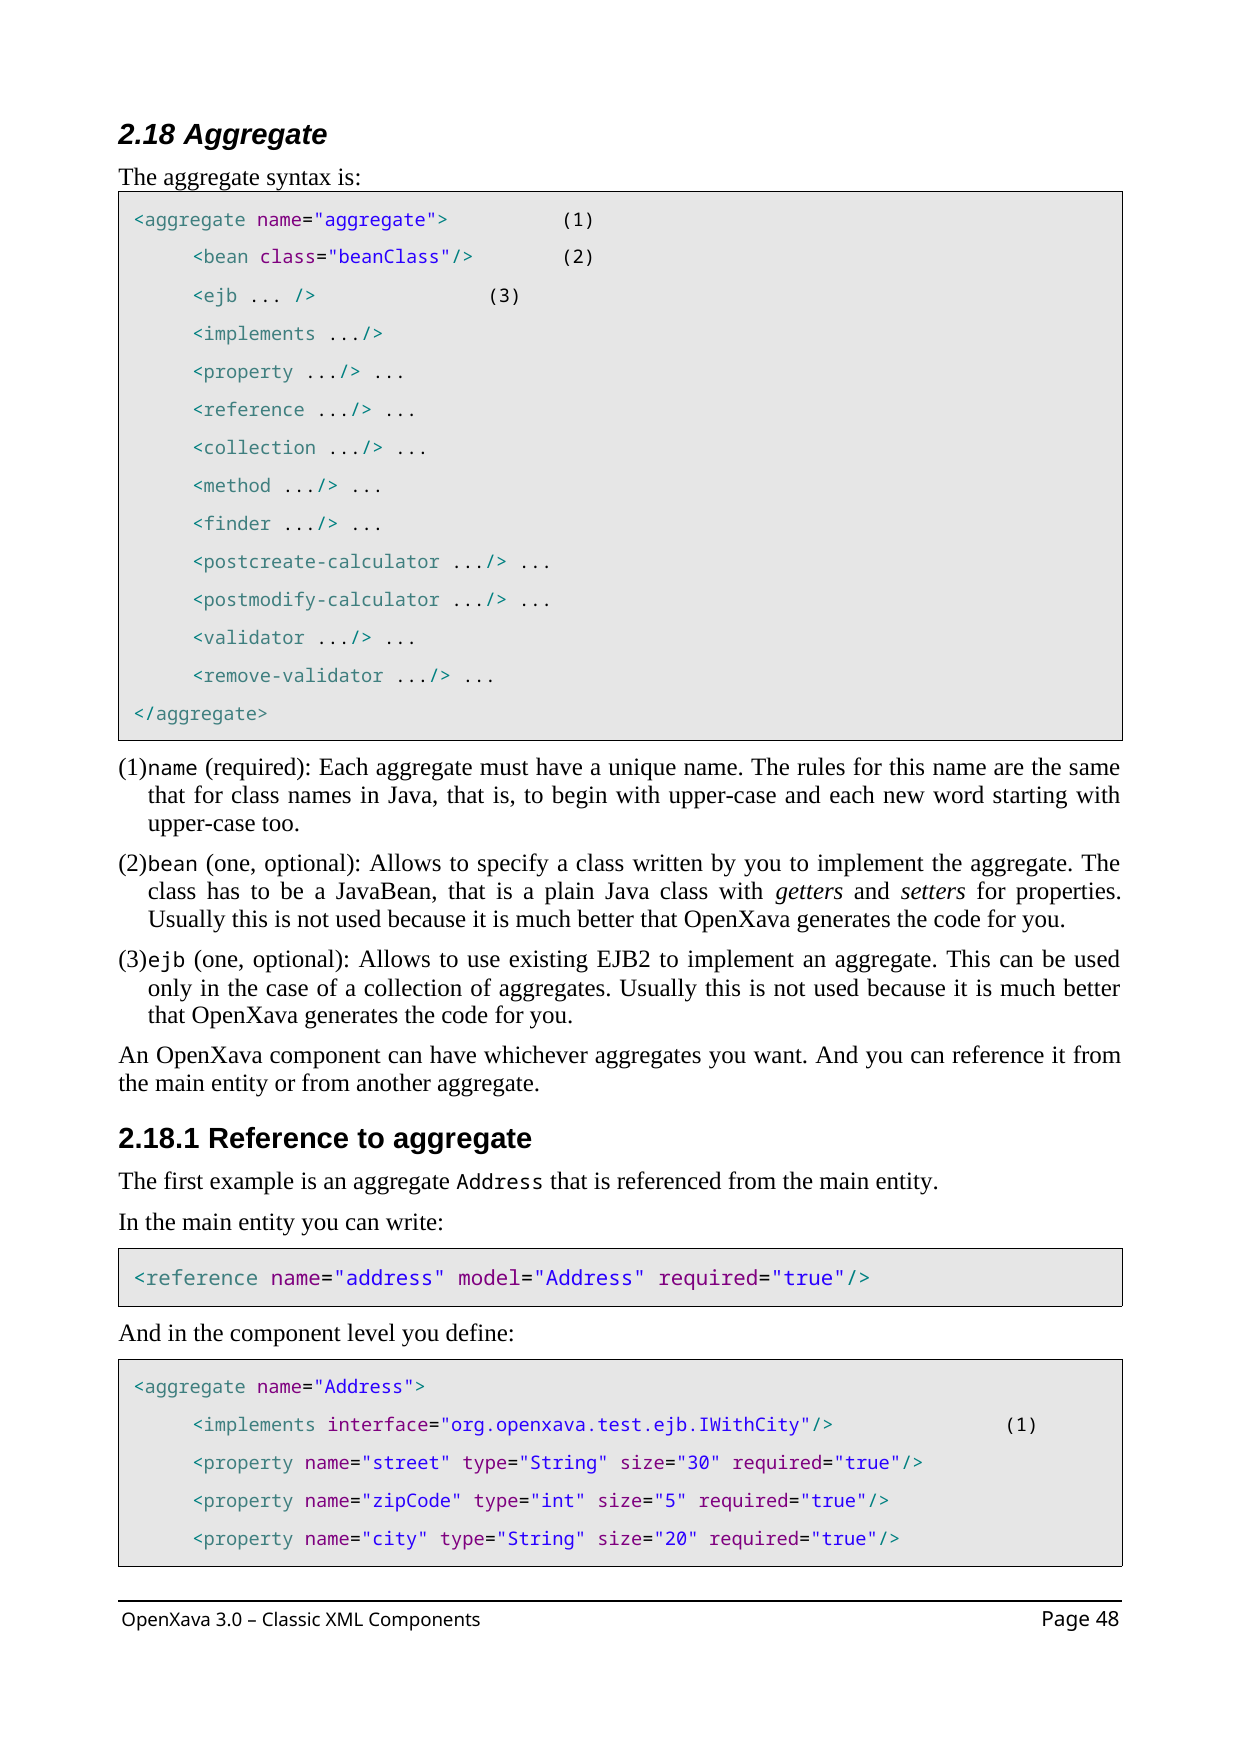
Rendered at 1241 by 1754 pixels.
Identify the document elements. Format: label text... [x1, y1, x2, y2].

text <postmodify-calculator .../> ... [119, 571, 1122, 609]
text <reference .../> ... [119, 381, 1122, 419]
text And in the component level you define: [118, 1319, 1122, 1346]
text <validator .../> ... [119, 609, 1122, 647]
text The first example is an aggregate Address that is referenced from the main entity. [118, 1167, 1122, 1195]
text <aggregate name="Address"> [119, 1360, 1122, 1397]
text <aggregate name="aggregate"> (1) [119, 192, 1122, 229]
text <method .../> ... [119, 457, 1122, 495]
list ejb (one, optional): Allows to use existing EJB2 to implement an aggregate. This can be used only in the case of a collection of aggregates. Usually this is not used because it is much better that OpenXava generates the code for you. [118, 945, 1122, 1029]
text <ejb ... /> (3) [119, 267, 1122, 305]
list name (required): Each aggregate must have a unique name. The rules for this name are the same that for class names in Java, that is, to begin with upper-case and each new word starting with upper-case too. [118, 753, 1122, 837]
text The aggregate syntax is: [118, 163, 1122, 191]
text <postcreate-calculator .../> ... [119, 533, 1122, 571]
text <bean class="beanClass"/> (2) [119, 229, 1122, 267]
subtitle Reference to aggregate [118, 1122, 1122, 1155]
list bean (one, optional): Allows to specify a class written by you to implement the aggregate. The class has to be a JavaBean, that is a plain Java class with getters and setters for properties. Usually this is not used because it is much better that OpenXava generates the code for you. [118, 849, 1122, 933]
text <property name="street" type="String" size="30" required="true"/> [119, 1435, 1122, 1473]
text <finder .../> ... [119, 495, 1122, 533]
text <property name="city" type="String" size="20" required="true"/> [119, 1511, 1122, 1566]
text <implements .../> [119, 305, 1122, 343]
text </aggregate> [119, 685, 1122, 740]
text <implements interface="org.openxava.test.ejb.IWithCity"/> (1) [119, 1397, 1122, 1435]
text <reference name="address" model="Address" required="true"/> [119, 1249, 1122, 1306]
text <remove-validator .../> ... [119, 647, 1122, 685]
text In the main entity you can write: [118, 1208, 1122, 1236]
subtitle Aggregate [118, 118, 1122, 151]
text An OpenXava component can have whichever aggregates you want. And you can reference it from the main entity or from another aggregate. [118, 1042, 1122, 1097]
text <property name="zipCode" type="int" size="5" required="true"/> [119, 1473, 1122, 1511]
text <property .../> ... [119, 343, 1122, 381]
text <collection .../> ... [119, 419, 1122, 457]
